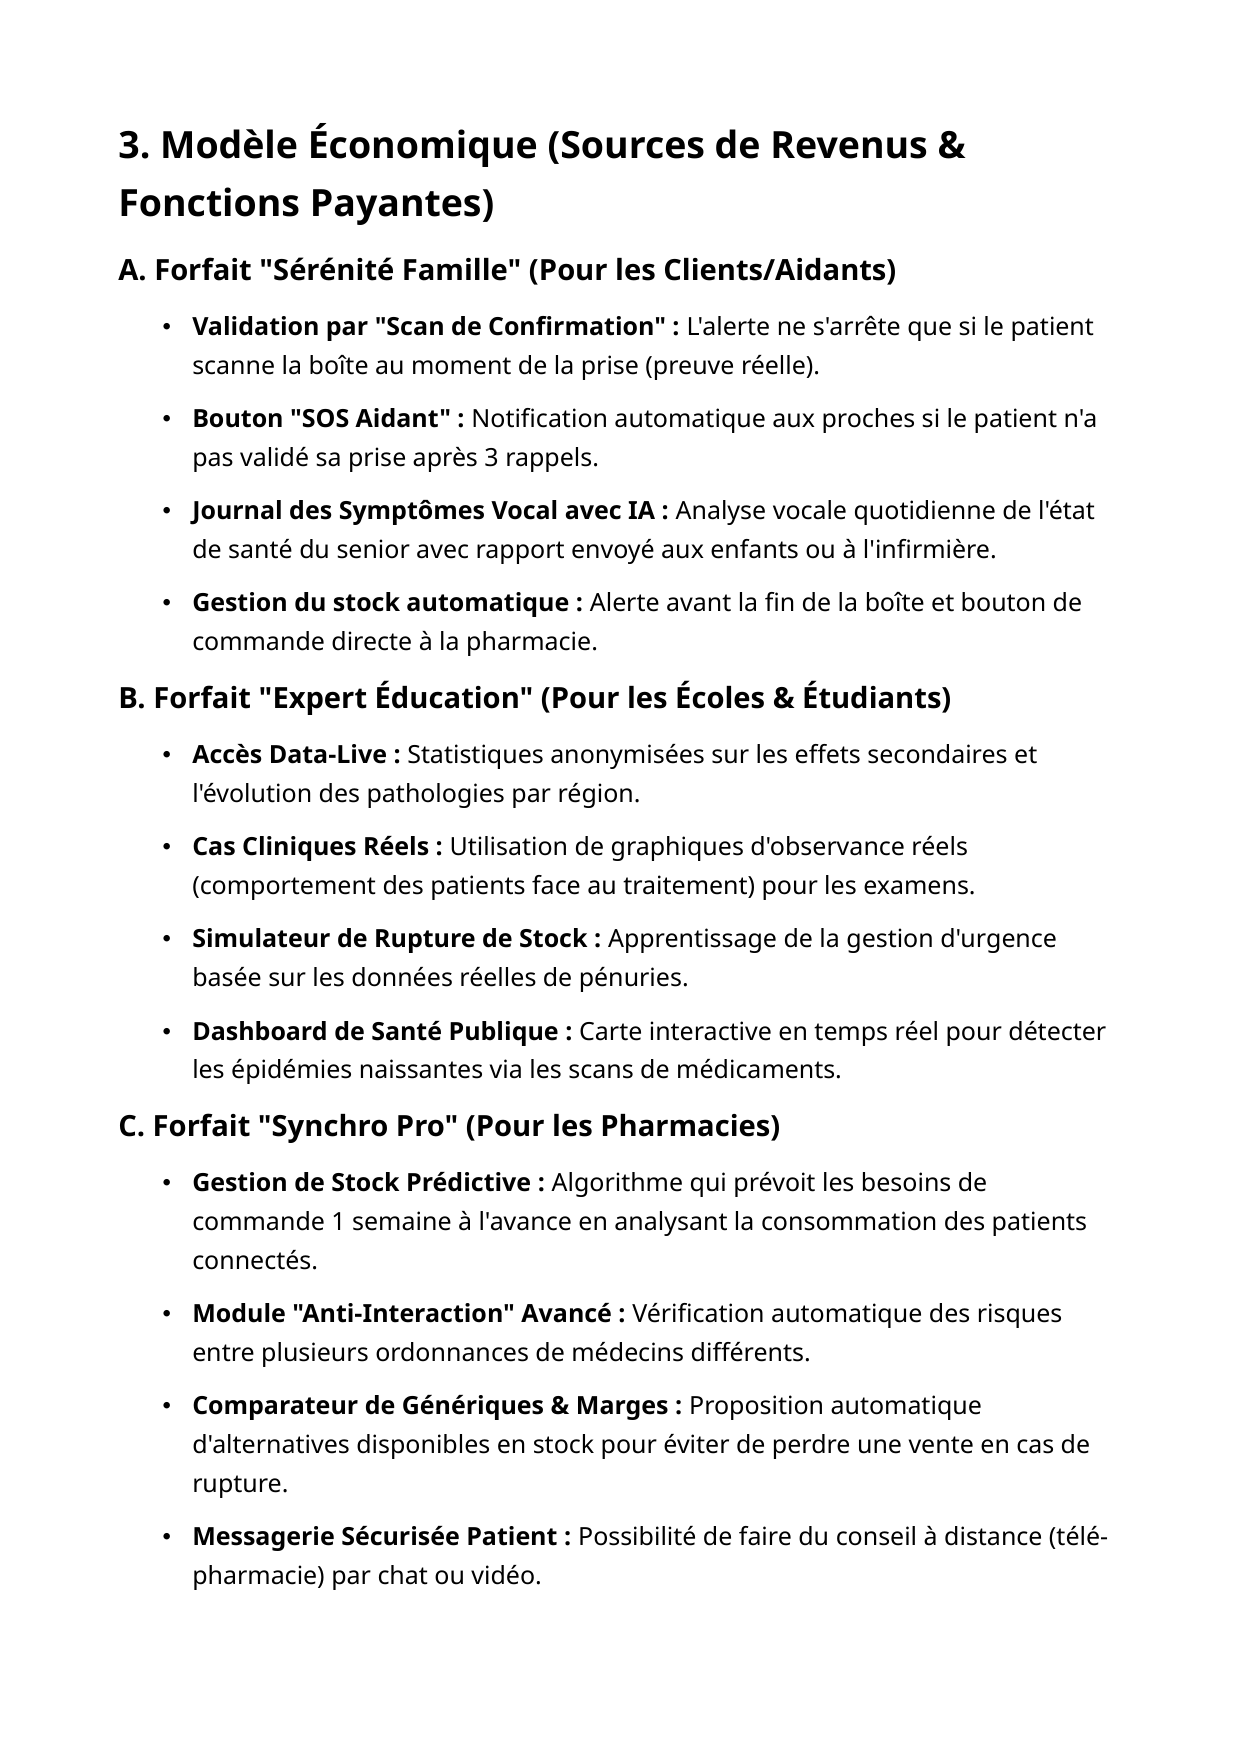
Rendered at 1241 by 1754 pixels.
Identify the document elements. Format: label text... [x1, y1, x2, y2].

list Simulateur de Rupture de Stock : Apprentissage de la gestion d'urgence basée sur les données réelles de pénuries. [162, 921, 1122, 994]
subtitle B. Forfait "Expert Éducation" (Pour les Écoles & Étudiants) [118, 677, 1122, 717]
subtitle 3. Modèle Économique (Sources de Revenus & Fonctions Payantes) [118, 118, 1122, 227]
list Validation par "Scan de Confirmation" : L'alerte ne s'arrête que si le patient scanne la boîte au moment de la prise (preuve réelle). [162, 309, 1122, 382]
list Bouton "SOS Aidant" : Notification automatique aux proches si le patient n'a pas validé sa prise après 3 rappels. [162, 401, 1122, 474]
list Gestion du stock automatique : Alerte avant la fin de la boîte et bouton de commande directe à la pharmacie. [162, 585, 1122, 658]
list Accès Data-Live : Statistiques anonymisées sur les effets secondaires et l'évolution des pathologies par région. [162, 737, 1122, 810]
list Messagerie Sécurisée Patient : Possibilité de faire du conseil à distance (télé-pharmacie) par chat ou vidéo. [162, 1519, 1122, 1592]
list Journal des Symptômes Vocal avec IA : Analyse vocale quotidienne de l'état de santé du senior avec rapport envoyé aux enfants ou à l'infirmière. [162, 493, 1122, 566]
list Dashboard de Santé Publique : Carte interactive en temps réel pour détecter les épidémies naissantes via les scans de médicaments. [162, 1013, 1122, 1086]
subtitle A. Forfait "Sérénité Famille" (Pour les Clients/Aidants) [118, 249, 1122, 289]
subtitle C. Forfait "Synchro Pro" (Pour les Pharmacies) [118, 1105, 1122, 1145]
list Module "Anti-Interaction" Avancé : Vérification automatique des risques entre plusieurs ordonnances de médecins différents. [162, 1296, 1122, 1369]
list Cas Cliniques Réels : Utilisation de graphiques d'observance réels (comportement des patients face au traitement) pour les examens. [162, 829, 1122, 902]
list Gestion de Stock Prédictive : Algorithme qui prévoit les besoins de commande 1 semaine à l'avance en analysant la consommation des patients connectés. [162, 1165, 1122, 1277]
list Comparateur de Génériques & Marges : Proposition automatique d'alternatives disponibles en stock pour éviter de perdre une vente en cas de rupture. [162, 1388, 1122, 1499]
